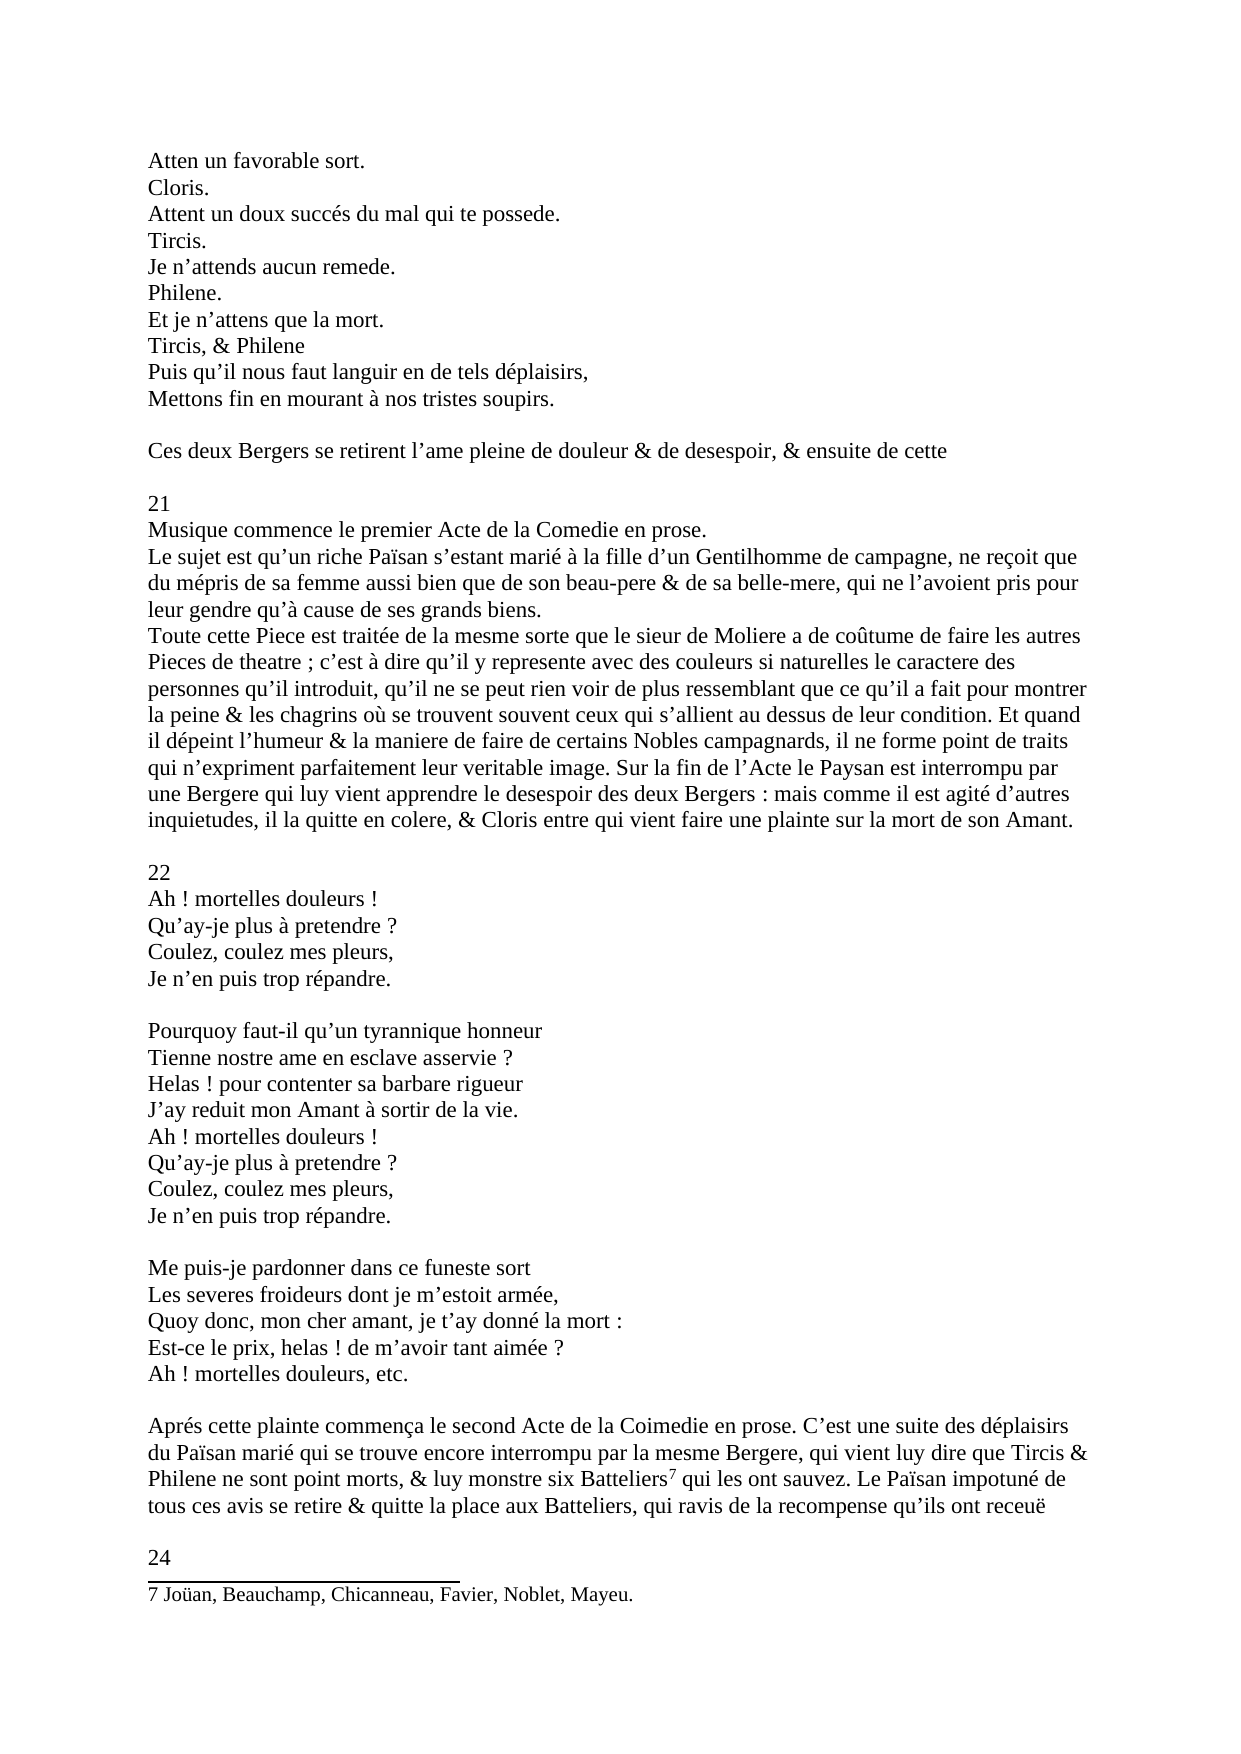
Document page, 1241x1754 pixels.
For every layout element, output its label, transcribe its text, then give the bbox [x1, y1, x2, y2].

text Je n’en puis trop répandre. [148, 1202, 1093, 1228]
text 21 [148, 490, 1093, 517]
text Les severes froideurs dont je m’estoit armée, [148, 1281, 1093, 1307]
text Joüan, Beauchamp, Chicanneau, Favier, Noblet, Mayeu. [148, 1582, 1093, 1606]
text Philene. [148, 279, 1093, 306]
text Tircis. [148, 227, 1093, 253]
text Ces deux Bergers se retirent l’ame pleine de douleur & de desespoir, & ensuite de cette [148, 437, 1093, 464]
text Musique commence le premier Acte de la Comedie en prose. [148, 517, 1093, 543]
text 24 [148, 1544, 1093, 1571]
text Je n’attends aucun remede. [148, 253, 1093, 279]
text Qu’ay-je plus à pretendre ? [148, 912, 1093, 938]
text J’ay reduit mon Amant à sortir de la vie. [148, 1096, 1093, 1123]
text Le sujet est qu’un riche Païsan s’estant marié à la fille d’un Gentilhomme de campagne, ne reçoit que du mépris de sa femme aussi bien que de son beau-pere & de sa belle-mere, qui ne l’avoient pris pour leur gendre qu’à cause de ses grands biens. [148, 543, 1093, 622]
text Tircis, & Philene [148, 332, 1093, 358]
text Toute cette Piece est traitée de la mesme sorte que le sieur de Moliere a de coûtume de faire les autres Pieces de theatre ; c’est à dire qu’il y represente avec des couleurs si naturelles le caractere des personnes qu’il introduit, qu’il ne se peut rien voir de plus ressemblant que ce qu’il a fait pour montrer la peine & les chagrins où se trouvent souvent ceux qui s’allient au dessus de leur condition. Et quand il dépeint l’humeur & la maniere de faire de certains Nobles campagnards, il ne forme point de traits qui n’expriment parfaitement leur veritable image. Sur la fin de l’Acte le Paysan est interrompu par une Bergere qui luy vient apprendre le desespoir des deux Bergers : mais comme il est agité d’autres inquietudes, il la quitte en colere, & Cloris entre qui vient faire une plainte sur la mort de son Amant. [148, 622, 1093, 833]
text Est-ce le prix, helas ! de m’avoir tant aimée ? [148, 1333, 1093, 1360]
text Coulez, coulez mes pleurs, [148, 938, 1093, 964]
text Qu’ay-je plus à pretendre ? [148, 1149, 1093, 1175]
text Pourquoy faut-il qu’un tyrannique honneur [148, 1017, 1093, 1044]
text Et je n’attens que la mort. [148, 306, 1093, 332]
text 22 [148, 859, 1093, 886]
text Cloris. [148, 174, 1093, 200]
text Atten un favorable sort. [148, 148, 1093, 174]
text Attent un doux succés du mal qui te possede. [148, 200, 1093, 227]
text Ah ! mortelles douleurs ! [148, 1123, 1093, 1149]
text Coulez, coulez mes pleurs, [148, 1175, 1093, 1202]
text Me puis-je pardonner dans ce funeste sort [148, 1254, 1093, 1281]
text Quoy donc, mon cher amant, je t’ay donné la mort : [148, 1307, 1093, 1333]
text Aprés cette plainte commença le second Acte de la Coimedie en prose. C’est une suite des déplaisirs du Païsan marié qui se trouve encore interrompu par la mesme Bergere, qui vient luy dire que Tircis & Philene ne sont point morts, & luy monstre six Batteliers qui les ont sauvez. Le Païsan impotuné de tous ces avis se retire & quitte la place aux Batteliers, qui ravis de la recompense qu’ils ont receuë [148, 1413, 1093, 1518]
text Ah ! mortelles douleurs ! [148, 886, 1093, 912]
text Helas ! pour contenter sa barbare rigueur [148, 1070, 1093, 1096]
text Puis qu’il nous faut languir en de tels déplaisirs, [148, 358, 1093, 385]
text Ah ! mortelles douleurs, etc. [148, 1360, 1093, 1386]
text Mettons fin en mourant à nos tristes soupirs. [148, 385, 1093, 411]
text Je n’en puis trop répandre. [148, 964, 1093, 991]
text Tienne nostre ame en esclave asservie ? [148, 1044, 1093, 1070]
